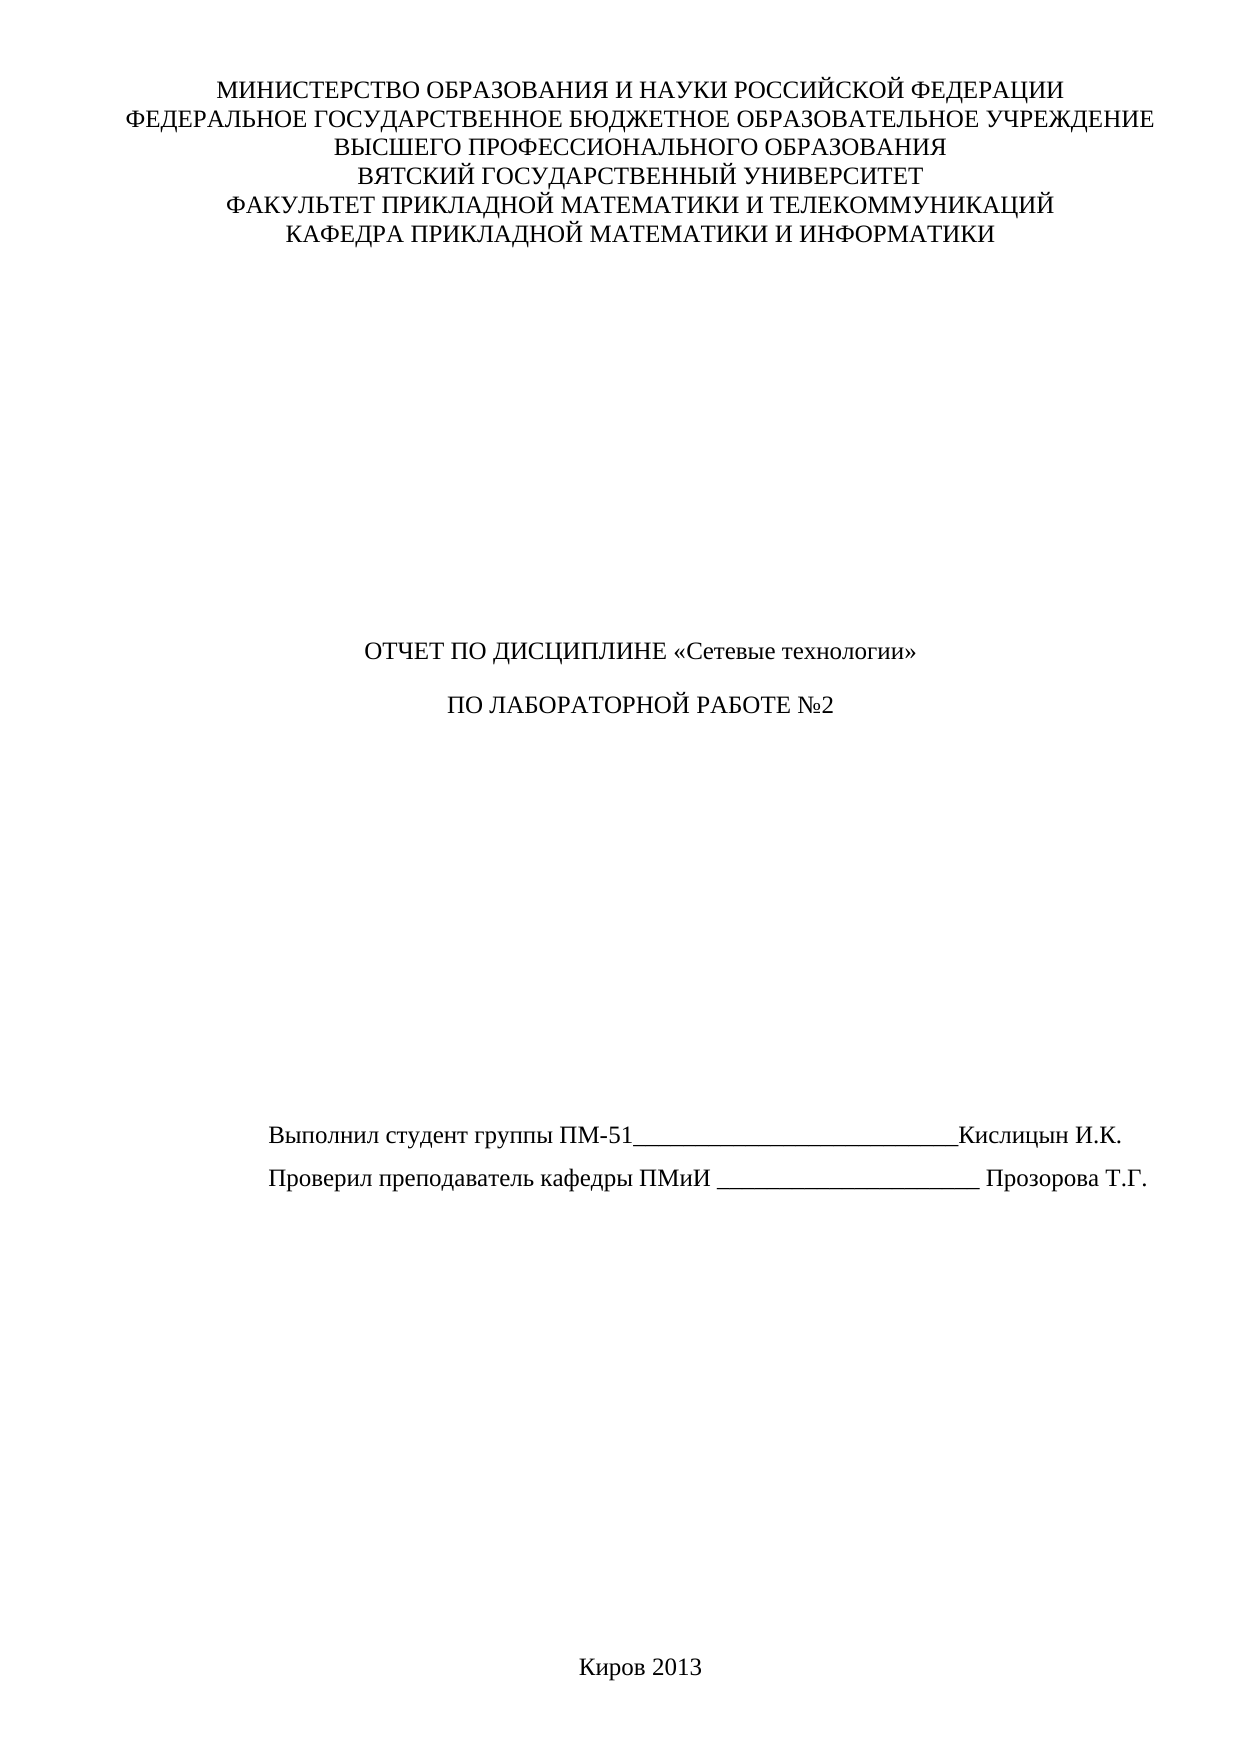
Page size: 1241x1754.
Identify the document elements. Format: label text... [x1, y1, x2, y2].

text ФАКУЛЬТЕТ ПРИКЛАДНОЙ МАТЕМАТИКИ И ТЕЛЕКОММУНИКАЦИЙ [118, 190, 1162, 219]
text КАФЕДРА ПРИКЛАДНОЙ МАТЕМАТИКИ И ИНФОРМАТИКИ [118, 219, 1162, 247]
text Министерство образования и науки РОССИЙСКОЙ ФЕДЕРАЦИИ [118, 75, 1162, 104]
text Выполнил студент группы ПМ-51__________________________Кислицын И.К. [268, 1120, 1162, 1149]
text ПО ЛАБОРАТОРНОЙ РАБОТЕ №2 [118, 690, 1162, 719]
text Киров 2013 [118, 1652, 1162, 1681]
text ВЯТСКИЙ ГОСУДАРСТВЕННЫЙ УНИВЕРСИТЕТ [118, 161, 1162, 190]
text ВЫСШЕГО ПРОФЕССИОНАЛЬНОГО ОБРАЗОВАНИЯ [118, 132, 1162, 161]
text ОТЧЕТ ПО ДИСЦИПЛИНЕ «Сетевые технологии» [118, 636, 1162, 665]
text ФЕДЕРАЛЬНОЕ ГОСУДАРСТВЕННОЕ БЮДЖЕТНОЕ ОБРАЗОВАТЕЛЬНОЕ УЧРЕЖДЕНИЕ [118, 104, 1162, 132]
text Проверил преподаватель кафедры ПМиИ _____________________ Прозорова Т.Г. [268, 1163, 1162, 1192]
